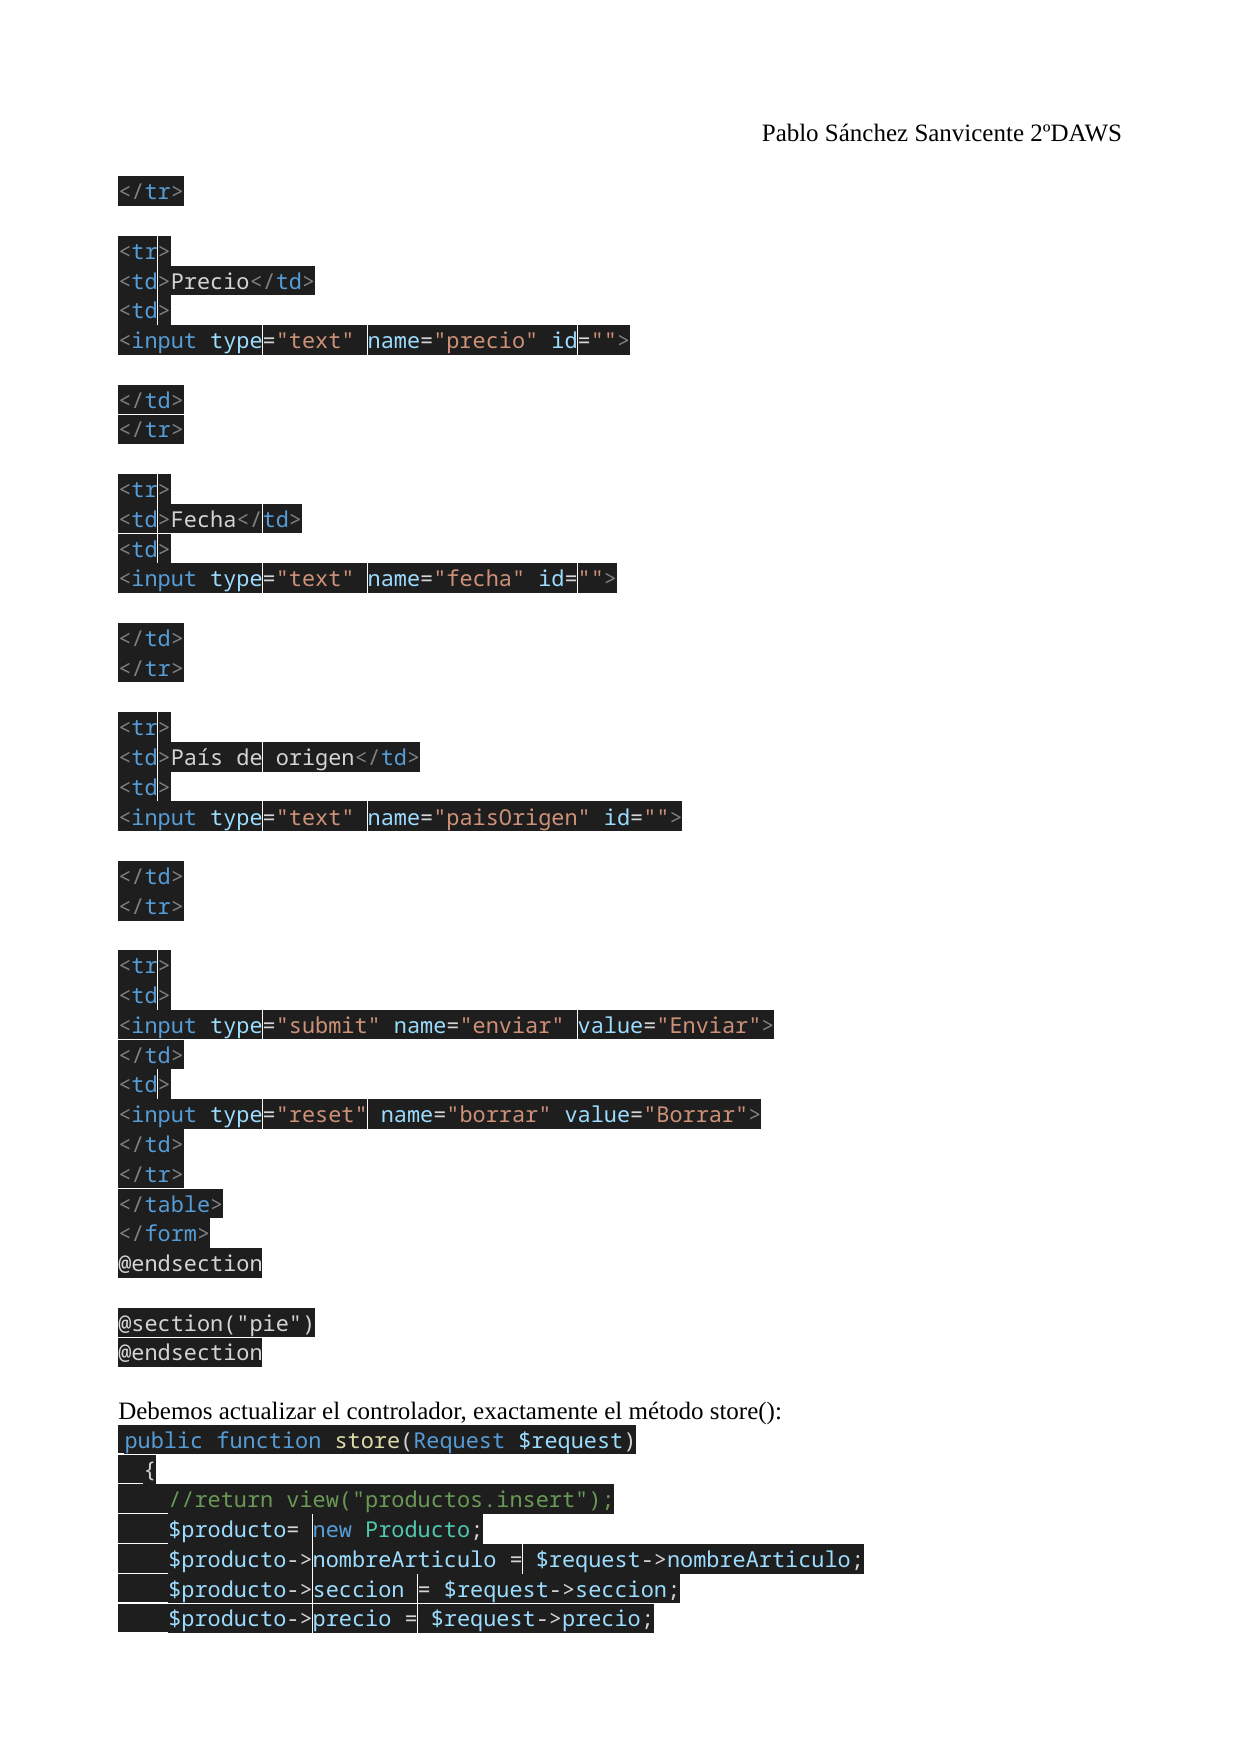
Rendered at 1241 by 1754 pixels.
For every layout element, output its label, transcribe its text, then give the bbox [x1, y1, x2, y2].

text <input type="text" name="paisOrigen" id=""> [118, 801, 1122, 831]
text <td> [118, 533, 1122, 563]
text <input type="text" name="fecha" id=""> [118, 563, 1122, 593]
text </tr> [118, 176, 1122, 206]
text </tr> [118, 891, 1122, 921]
text @endsection [118, 1248, 1122, 1278]
text <input type="text" name="precio" id=""> [118, 325, 1122, 355]
text </td> [118, 1129, 1122, 1159]
text <td> [118, 295, 1122, 325]
text $producto->seccion = $request->seccion; [118, 1574, 1122, 1603]
text public function store(Request $request) [118, 1425, 1122, 1454]
text $producto= new Producto; [118, 1514, 1122, 1544]
text <tr> [118, 712, 1122, 742]
text <input type="reset" name="borrar" value="Borrar"> [118, 1099, 1122, 1129]
text </tr> [118, 653, 1122, 682]
text <td> [118, 980, 1122, 1010]
text </tr> [118, 414, 1122, 444]
text </td> [118, 1039, 1122, 1069]
text //return view("productos.insert"); [118, 1484, 1122, 1514]
text Debemos actualizar el controlador, exactamente el método store(): [118, 1396, 1122, 1425]
text </td> [118, 861, 1122, 891]
text { [118, 1454, 1122, 1484]
text </form> [118, 1218, 1122, 1248]
text <tr> [118, 474, 1122, 504]
text <td> [118, 772, 1122, 801]
text <td> [118, 1069, 1122, 1099]
text </table> [118, 1188, 1122, 1218]
text <td>Fecha</td> [118, 504, 1122, 533]
text </td> [118, 385, 1122, 414]
text @section("pie") [118, 1308, 1122, 1337]
text @endsection [118, 1337, 1122, 1367]
text <input type="submit" name="enviar" value="Enviar"> [118, 1010, 1122, 1039]
text $producto->precio = $request->precio; [118, 1603, 1122, 1633]
text <tr> [118, 236, 1122, 266]
text <tr> [118, 950, 1122, 980]
text <td>Precio</td> [118, 266, 1122, 295]
text </td> [118, 623, 1122, 653]
text <td>País de origen</td> [118, 742, 1122, 772]
text </tr> [118, 1159, 1122, 1188]
text $producto->nombreArticulo = $request->nombreArticulo; [118, 1544, 1122, 1574]
